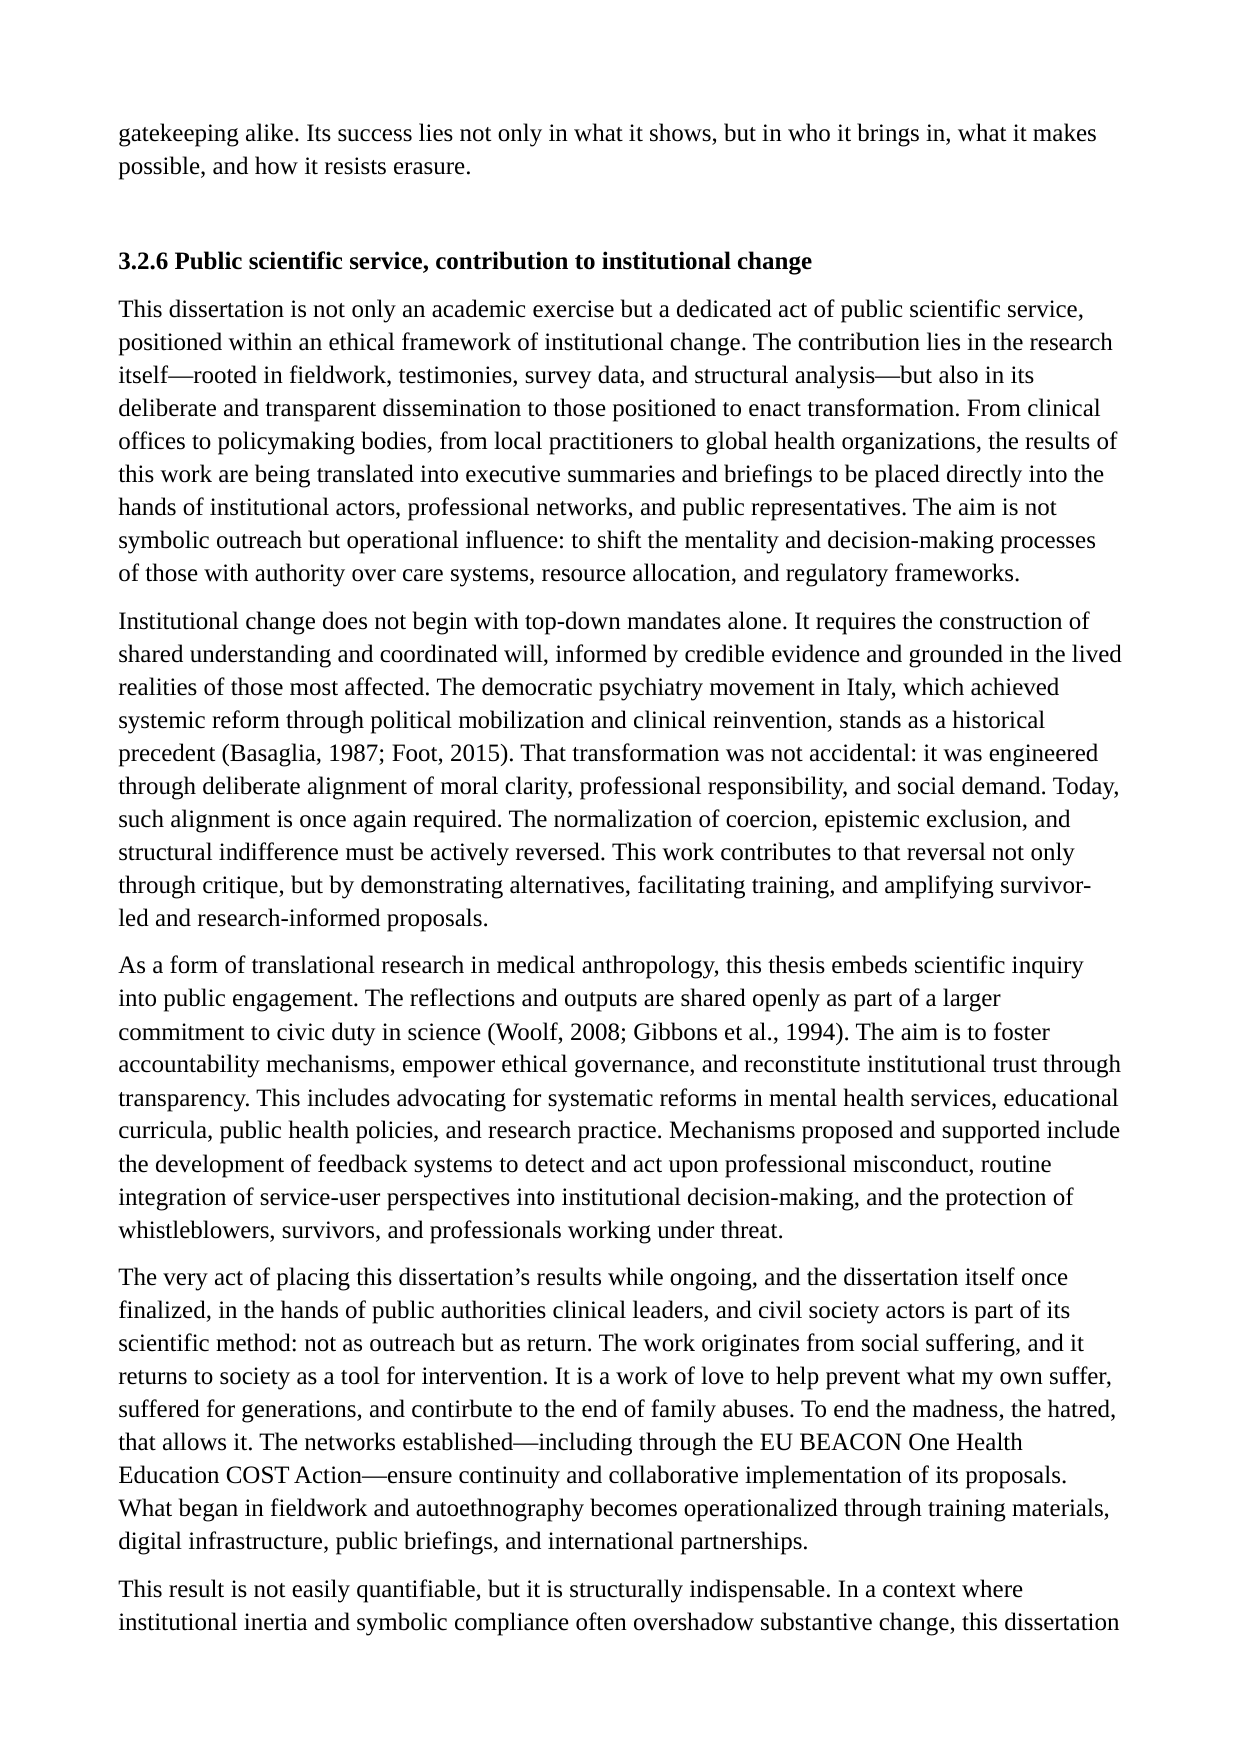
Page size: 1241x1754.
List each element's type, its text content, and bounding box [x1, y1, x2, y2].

text The very act of placing this dissertation’s results while ongoing, and the dissertation itself once finalized, in the hands of public authorities clinical leaders, and civil society actors is part of its scientific method: not as outreach but as return. The work originates from social suffering, and it returns to society as a tool for intervention. It is a work of love to help prevent what my own suffer, suffered for generations, and contirbute to the end of family abuses. To end the madness, the hatred, that allows it. The networks established—including through the EU BEACON One Health Education COST Action—ensure continuity and collaborative implementation of its proposals. What began in fieldwork and autoethnography becomes operationalized through training materials, digital infrastructure, public briefings, and international partnerships. [118, 1262, 1122, 1555]
text gatekeeping alike. Its success lies not only in what it shows, but in who it brings in, what it makes possible, and how it resists erasure. [118, 118, 1122, 180]
text This result is not easily quantifiable, but it is structurally indispensable. In a context where institutional inertia and symbolic compliance often overshadow substantive change, this dissertation [118, 1574, 1122, 1636]
text 3.2.6 Public scientific service, contribution to institutional change [118, 246, 1122, 275]
text This dissertation is not only an academic exercise but a dedicated act of public scientific service, positioned within an ethical framework of institutional change. The contribution lies in the research itself—rooted in fieldwork, testimonies, survey data, and structural analysis—but also in its deliberate and transparent dissemination to those positioned to enact transformation. From clinical offices to policymaking bodies, from local practitioners to global health organizations, the results of this work are being translated into executive summaries and briefings to be placed directly into the hands of institutional actors, professional networks, and public representatives. The aim is not symbolic outreach but operational influence: to shift the mentality and decision-making processes of those with authority over care systems, resource allocation, and regulatory frameworks. [118, 294, 1122, 587]
text As a form of translational research in medical anthropology, this thesis embeds scientific inquiry into public engagement. The reflections and outputs are shared openly as part of a larger commitment to civic duty in science (Woolf, 2008; Gibbons et al., 1994). The aim is to foster accountability mechanisms, empower ethical governance, and reconstitute institutional trust through transparency. This includes advocating for systematic reforms in mental health services, educational curricula, public health policies, and research practice. Mechanisms proposed and supported include the development of feedback systems to detect and act upon professional misconduct, routine integration of service-user perspectives into institutional decision-making, and the protection of whistleblowers, survivors, and professionals working under threat. [118, 951, 1122, 1243]
text Institutional change does not begin with top-down mandates alone. It requires the construction of shared understanding and coordinated will, informed by credible evidence and grounded in the lived realities of those most affected. The democratic psychiatry movement in Italy, which achieved systemic reform through political mobilization and clinical reinvention, stands as a historical precedent (Basaglia, 1987; Foot, 2015). That transformation was not accidental: it was engineered through deliberate alignment of moral clarity, professional responsibility, and social demand. Today, such alignment is once again required. The normalization of coercion, epistemic exclusion, and structural indifference must be actively reversed. This work contributes to that reversal not only through critique, but by demonstrating alternatives, facilitating training, and amplifying survivor-led and research-informed proposals. [118, 606, 1122, 932]
